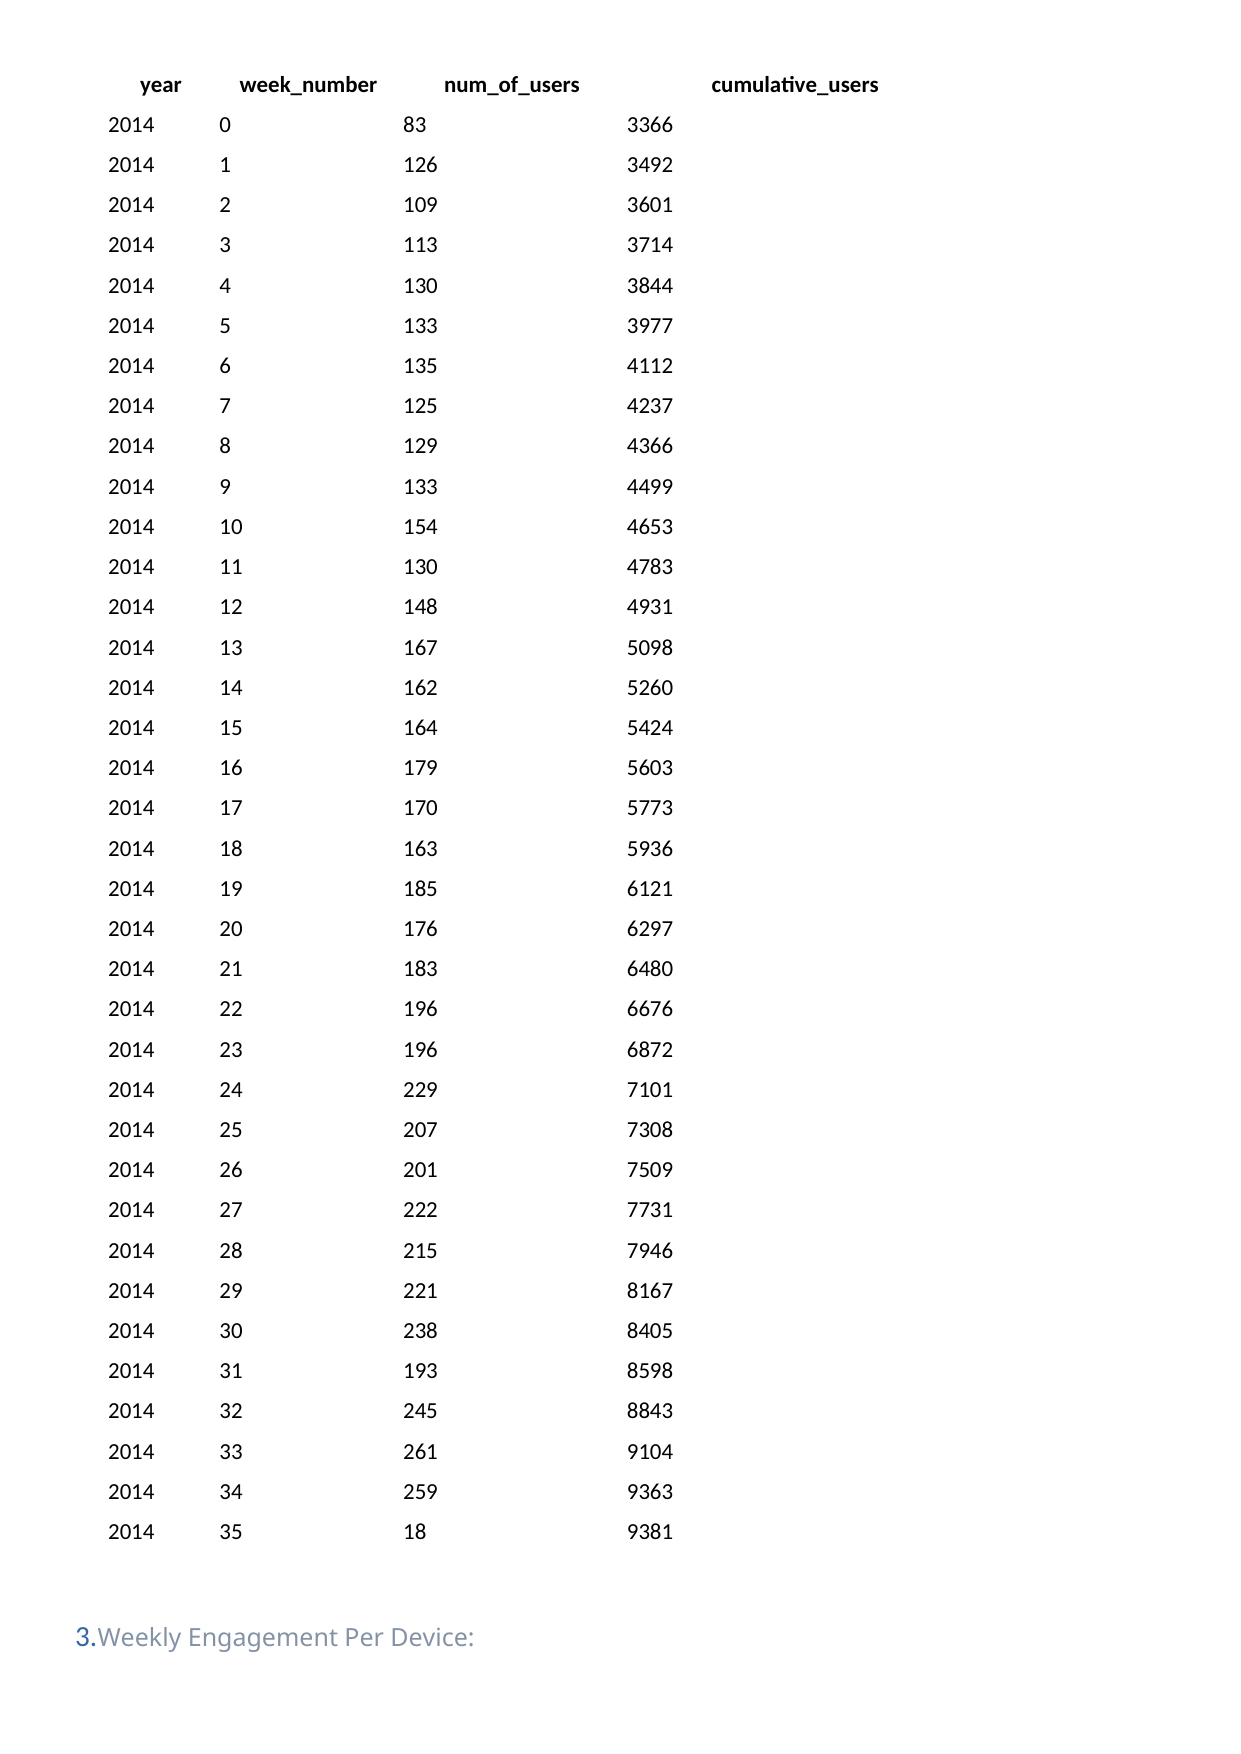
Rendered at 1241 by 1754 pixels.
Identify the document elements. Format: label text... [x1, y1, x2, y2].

table_cell [75, 517, 105, 557]
table_cell 2014 [105, 638, 216, 678]
table_cell 207 [400, 1120, 624, 1161]
table_cell [75, 196, 105, 236]
table_cell 2014 [105, 960, 216, 1000]
table_cell 23 [216, 1040, 400, 1080]
table_cell 130 [400, 276, 624, 316]
table_cell 135 [400, 356, 624, 397]
table_cell 22 [216, 1000, 400, 1040]
table_cell 4931 [624, 598, 966, 638]
table_cell 8167 [624, 1281, 966, 1321]
table_cell 31 [216, 1362, 400, 1402]
table_cell 2014 [105, 1523, 216, 1563]
table_cell 148 [400, 598, 624, 638]
table_cell 3714 [624, 236, 966, 276]
table_header year [105, 75, 216, 115]
table_cell 2014 [105, 1120, 216, 1161]
table_cell 7946 [624, 1241, 966, 1281]
table_cell 2014 [105, 155, 216, 196]
table_cell 0 [216, 115, 400, 155]
table_cell 2014 [105, 356, 216, 397]
table_cell 3844 [624, 276, 966, 316]
table_cell 6480 [624, 960, 966, 1000]
table_cell 19 [216, 879, 400, 919]
table_cell 34 [216, 1482, 400, 1522]
table_cell 5098 [624, 638, 966, 678]
table_cell 7308 [624, 1120, 966, 1161]
table_cell 2014 [105, 678, 216, 718]
table_cell 221 [400, 1281, 624, 1321]
table_cell [75, 115, 105, 155]
table_cell 8598 [624, 1362, 966, 1402]
table_cell 2014 [105, 1040, 216, 1080]
table_cell 2014 [105, 437, 216, 477]
table_cell 2014 [105, 839, 216, 879]
table_cell 18 [400, 1523, 624, 1563]
table_cell 3 [216, 236, 400, 276]
table_cell [75, 960, 105, 1000]
table_cell [75, 759, 105, 799]
table_cell 229 [400, 1080, 624, 1120]
table_cell [75, 718, 105, 758]
table_cell [75, 397, 105, 437]
table_cell 245 [400, 1402, 624, 1442]
table_cell 9104 [624, 1442, 966, 1482]
table_cell 215 [400, 1241, 624, 1281]
table_cell 4653 [624, 517, 966, 557]
table_cell 12 [216, 598, 400, 638]
table_cell [75, 919, 105, 959]
table_cell 196 [400, 1000, 624, 1040]
table_cell 2014 [105, 919, 216, 959]
table_cell 30 [216, 1321, 400, 1362]
table_cell 2014 [105, 316, 216, 356]
table_cell 1 [216, 155, 400, 196]
table_cell 5260 [624, 678, 966, 718]
table_cell [75, 839, 105, 879]
table_cell 4237 [624, 397, 966, 437]
table_cell 2014 [105, 1402, 216, 1442]
table_cell 10 [216, 517, 400, 557]
table_cell [75, 1482, 105, 1522]
table_cell 5603 [624, 759, 966, 799]
table_cell [75, 437, 105, 477]
table_cell 176 [400, 919, 624, 959]
table_cell 8405 [624, 1321, 966, 1362]
table_cell 4499 [624, 477, 966, 517]
table_cell 222 [400, 1201, 624, 1241]
table_cell 33 [216, 1442, 400, 1482]
table_cell [75, 1442, 105, 1482]
table_cell 183 [400, 960, 624, 1000]
table_cell 2014 [105, 1161, 216, 1201]
table_cell 238 [400, 1321, 624, 1362]
table_cell 14 [216, 678, 400, 718]
table_cell 2 [216, 196, 400, 236]
table_cell 2014 [105, 1321, 216, 1362]
table_cell 126 [400, 155, 624, 196]
table_cell [75, 276, 105, 316]
table_cell [75, 236, 105, 276]
table_cell 163 [400, 839, 624, 879]
table_cell 2014 [105, 196, 216, 236]
table_cell 167 [400, 638, 624, 678]
table_header cumulative_users [624, 75, 966, 115]
table_cell 5 [216, 316, 400, 356]
table_cell 27 [216, 1201, 400, 1241]
table_cell 125 [400, 397, 624, 437]
table_cell 2014 [105, 477, 216, 517]
table_cell [75, 598, 105, 638]
table_cell 9363 [624, 1482, 966, 1522]
table_cell 2014 [105, 718, 216, 758]
table_cell 3366 [624, 115, 966, 155]
table_cell 2014 [105, 1000, 216, 1040]
table_cell 3601 [624, 196, 966, 236]
table_cell [75, 1281, 105, 1321]
table_cell 2014 [105, 1362, 216, 1402]
table_cell 129 [400, 437, 624, 477]
table_cell [75, 477, 105, 517]
table_cell 4 [216, 276, 400, 316]
table_cell 11 [216, 558, 400, 598]
table_cell 4112 [624, 356, 966, 397]
table_cell 162 [400, 678, 624, 718]
table_cell 13 [216, 638, 400, 678]
table_cell [75, 799, 105, 839]
table_cell [75, 1523, 105, 1563]
table_cell 8 [216, 437, 400, 477]
table_cell 16 [216, 759, 400, 799]
table_cell [75, 1241, 105, 1281]
table_cell 133 [400, 316, 624, 356]
table_cell 15 [216, 718, 400, 758]
table_cell [75, 1161, 105, 1201]
table_cell 26 [216, 1161, 400, 1201]
table_cell 196 [400, 1040, 624, 1080]
table_cell 261 [400, 1442, 624, 1482]
table_cell 21 [216, 960, 400, 1000]
table_cell 9 [216, 477, 400, 517]
table_header week_number [216, 75, 400, 115]
table_cell 2014 [105, 1281, 216, 1321]
table_cell 2014 [105, 558, 216, 598]
table_cell 7509 [624, 1161, 966, 1201]
table_header num_of_users [400, 75, 624, 115]
table_cell 28 [216, 1241, 400, 1281]
table_cell 29 [216, 1281, 400, 1321]
table_cell 164 [400, 718, 624, 758]
table_cell 8843 [624, 1402, 966, 1442]
table_cell 5773 [624, 799, 966, 839]
table_cell 2014 [105, 1080, 216, 1120]
table_cell [75, 879, 105, 919]
table_cell 17 [216, 799, 400, 839]
table_cell 259 [400, 1482, 624, 1522]
table_cell 5424 [624, 718, 966, 758]
table_cell 2014 [105, 517, 216, 557]
table_cell [75, 356, 105, 397]
table_cell 5936 [624, 839, 966, 879]
table_cell [75, 1362, 105, 1402]
table_cell [75, 1080, 105, 1120]
table_cell 7731 [624, 1201, 966, 1241]
table_cell 170 [400, 799, 624, 839]
table_cell 6872 [624, 1040, 966, 1080]
table_cell 24 [216, 1080, 400, 1120]
table_cell 6 [216, 356, 400, 397]
table_cell 9381 [624, 1523, 966, 1563]
table_cell 83 [400, 115, 624, 155]
table_cell [75, 316, 105, 356]
table_cell 20 [216, 919, 400, 959]
table_cell [75, 678, 105, 718]
table_cell 6297 [624, 919, 966, 959]
table_cell [75, 1201, 105, 1241]
table_cell 154 [400, 517, 624, 557]
table_cell 4783 [624, 558, 966, 598]
table_cell 3492 [624, 155, 966, 196]
table_cell 2014 [105, 1201, 216, 1241]
table_cell 2014 [105, 236, 216, 276]
table_cell [75, 1000, 105, 1040]
table_cell [75, 1402, 105, 1442]
table_cell [75, 558, 105, 598]
table_cell 2014 [105, 115, 216, 155]
table_cell 18 [216, 839, 400, 879]
table_cell 193 [400, 1362, 624, 1402]
table_cell [75, 1040, 105, 1080]
table_cell 2014 [105, 879, 216, 919]
table_cell 2014 [105, 276, 216, 316]
table_cell 32 [216, 1402, 400, 1442]
table_cell 113 [400, 236, 624, 276]
table_cell 3977 [624, 316, 966, 356]
table_cell 2014 [105, 799, 216, 839]
table_cell 4366 [624, 437, 966, 477]
table_cell 2014 [105, 1241, 216, 1281]
table_cell 2014 [105, 759, 216, 799]
table_cell 35 [216, 1523, 400, 1563]
table_cell 7101 [624, 1080, 966, 1120]
table_cell 2014 [105, 1442, 216, 1482]
table_cell 185 [400, 879, 624, 919]
table_cell 133 [400, 477, 624, 517]
table_cell 179 [400, 759, 624, 799]
table_cell 2014 [105, 397, 216, 437]
table_cell 6676 [624, 1000, 966, 1040]
table_cell 2014 [105, 1482, 216, 1522]
table_cell [75, 638, 105, 678]
table_cell [75, 1120, 105, 1161]
table_header [75, 75, 105, 115]
table_cell 25 [216, 1120, 400, 1161]
table_cell 201 [400, 1161, 624, 1201]
text 3.Weekly Engagement Per Device: [75, 1618, 1165, 1654]
table_cell 109 [400, 196, 624, 236]
table_cell 7 [216, 397, 400, 437]
table_cell [75, 155, 105, 196]
table_cell 6121 [624, 879, 966, 919]
table_cell 130 [400, 558, 624, 598]
table_cell [75, 1321, 105, 1362]
table_cell 2014 [105, 598, 216, 638]
